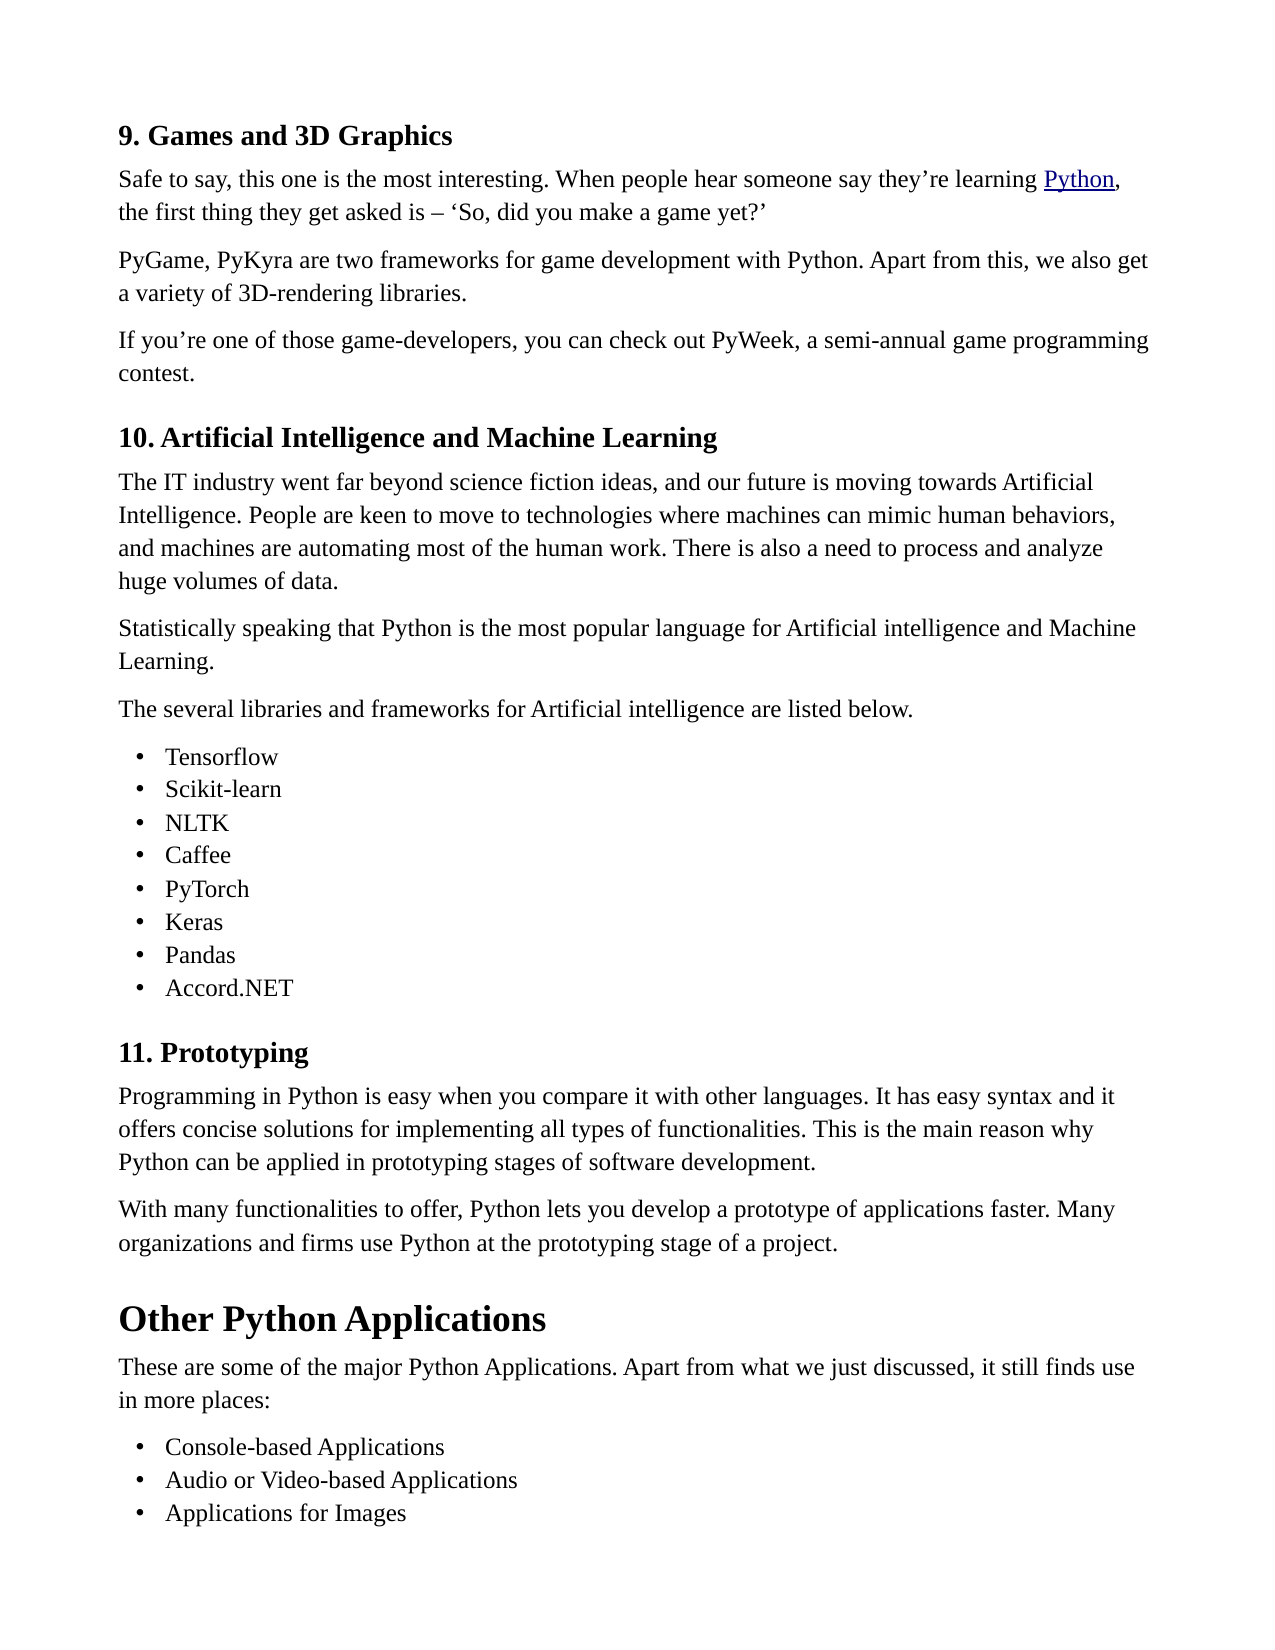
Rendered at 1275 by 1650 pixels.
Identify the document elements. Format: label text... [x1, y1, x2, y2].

text Statistically speaking that Python is the most popular language for Artificial intelligence and Machine Learning. [118, 613, 1157, 675]
subtitle 9. Games and 3D Graphics [118, 118, 1157, 152]
text The several libraries and frameworks for Artificial intelligence are listed below. [118, 694, 1157, 723]
list Caffee [136, 841, 1157, 869]
list Tensorflow [136, 742, 1157, 770]
text With many functionalities to offer, Python lets you develop a prototype of applications faster. Many organizations and firms use Python at the prototyping stage of a project. [118, 1194, 1157, 1256]
text These are some of the major Python Applications. Apart from what we just discussed, it still finds use in more places: [118, 1352, 1157, 1413]
subtitle Other Python Applications [118, 1296, 1157, 1339]
list Console-based Applications [136, 1432, 1157, 1461]
list Keras [136, 907, 1157, 935]
list Pandas [136, 940, 1157, 968]
list PyTorch [136, 874, 1157, 902]
subtitle 10. Artificial Intelligence and Machine Learning [118, 421, 1157, 454]
list Audio or Video-based Applications [136, 1465, 1157, 1494]
list NLTK [136, 808, 1157, 836]
subtitle 11. Prototyping [118, 1035, 1157, 1068]
text Programming in Python is easy when you compare it with other languages. It has easy syntax and it offers concise solutions for implementing all types of functionalities. This is the main reason why Python can be applied in prototyping stages of software development. [118, 1081, 1157, 1176]
list Accord.NET [136, 973, 1157, 1001]
text PyGame, PyKyra are two frameworks for game development with Python. Apart from this, we also get a variety of 3D-rendering libraries. [118, 245, 1157, 307]
list Applications for Images [136, 1498, 1157, 1527]
text Safe to say, this one is the most interesting. When people hear someone say they’re learning Python, the first thing they get asked is – ‘So, did you make a game yet?’ [118, 164, 1157, 226]
text The IT industry went far beyond science fiction ideas, and our future is moving towards Artificial Intelligence. People are keen to move to technologies where machines can mimic human behaviors, and machines are automating most of the human work. There is also a need to process and analyze huge volumes of data. [118, 467, 1157, 594]
text If you’re one of those game-developers, you can check out PyWeek, a semi-annual game programming contest. [118, 325, 1157, 387]
list Scikit-learn [136, 774, 1157, 803]
